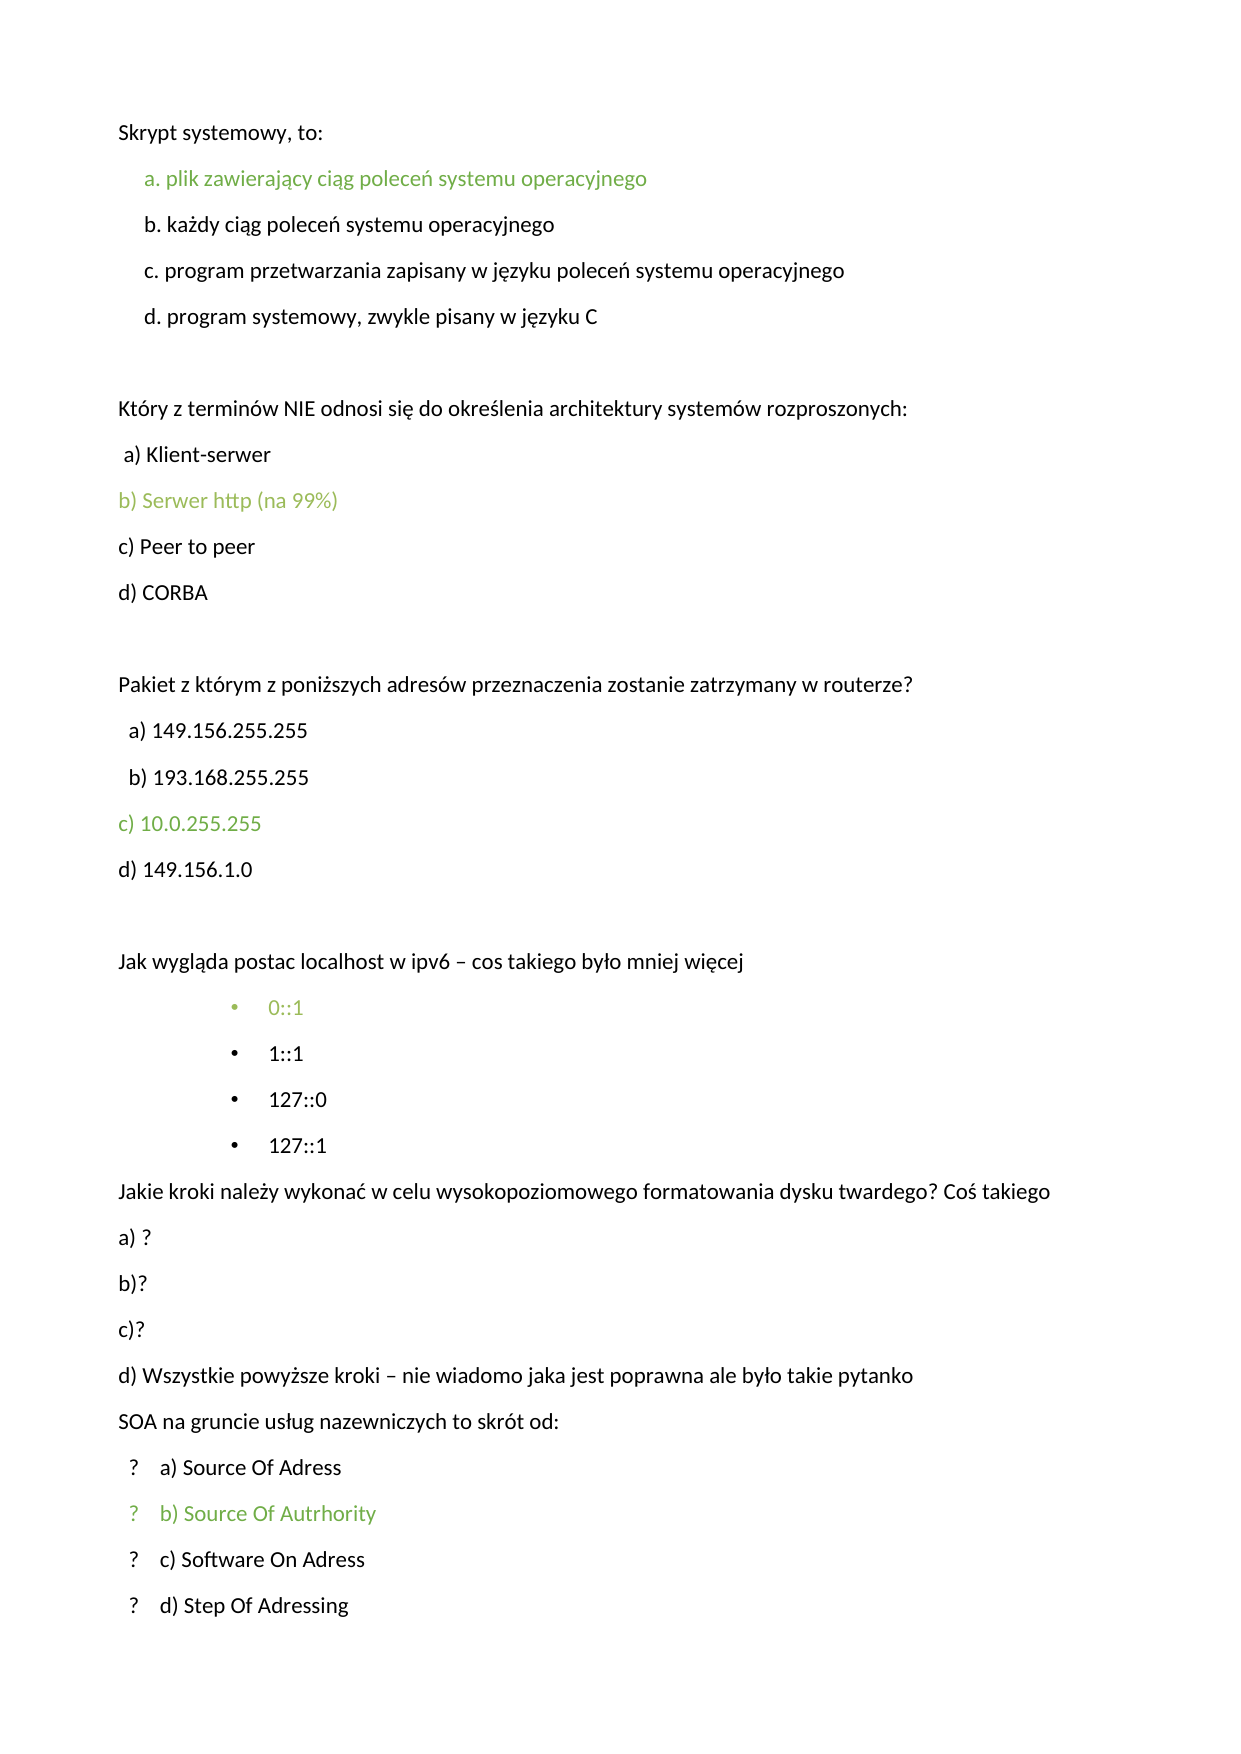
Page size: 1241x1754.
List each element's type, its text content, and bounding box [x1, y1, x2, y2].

text a) 149.156.255.255 [118, 717, 1122, 745]
text b) Serwer http (na 99%) [118, 486, 1122, 514]
text a) Klient-serwer [118, 440, 1122, 468]
text c) 10.0.255.255 [118, 809, 1122, 837]
text c) Peer to peer [118, 532, 1122, 561]
text b. każdy ciąg poleceń systemu operacyjnego [118, 210, 1122, 238]
list 1::1 [231, 1039, 1122, 1067]
text ? a) Source Of Adress [118, 1453, 1122, 1481]
text ? c) Software On Adress [118, 1545, 1122, 1573]
text Skrypt systemowy, to: [118, 118, 1122, 146]
text Jak wygląda postac localhost w ipv6 – cos takiego było mniej więcej [118, 947, 1122, 975]
text b) 193.168.255.255 [118, 763, 1122, 791]
list 0::1 [231, 993, 1122, 1021]
text c)? [118, 1315, 1122, 1343]
list 127::0 [231, 1085, 1122, 1113]
text d. program systemowy, zwykle pisany w języku C [118, 302, 1122, 330]
text ? d) Step Of Adressing [118, 1591, 1122, 1619]
text Jakie kroki należy wykonać w celu wysokopoziomowego formatowania dysku twardego? Coś takiego [118, 1177, 1122, 1205]
text d) Wszystkie powyższe kroki – nie wiadomo jaka jest poprawna ale było takie pytanko [118, 1361, 1122, 1389]
text Który z terminów NIE odnosi się do określenia architektury systemów rozproszonych: [118, 394, 1122, 422]
text ? b) Source Of Autrhority [118, 1499, 1122, 1527]
text d) 149.156.1.0 [118, 855, 1122, 883]
text Pakiet z którym z poniższych adresów przeznaczenia zostanie zatrzymany w routerze? [118, 671, 1122, 699]
text SOA na gruncie usług nazewniczych to skrót od: [118, 1407, 1122, 1435]
text a. plik zawierający ciąg poleceń systemu operacyjnego [118, 164, 1122, 192]
list 127::1 [231, 1131, 1122, 1159]
text c. program przetwarzania zapisany w języku poleceń systemu operacyjnego [118, 256, 1122, 284]
text d) CORBA [118, 578, 1122, 607]
text b)? [118, 1269, 1122, 1297]
text a) ? [118, 1223, 1122, 1251]
